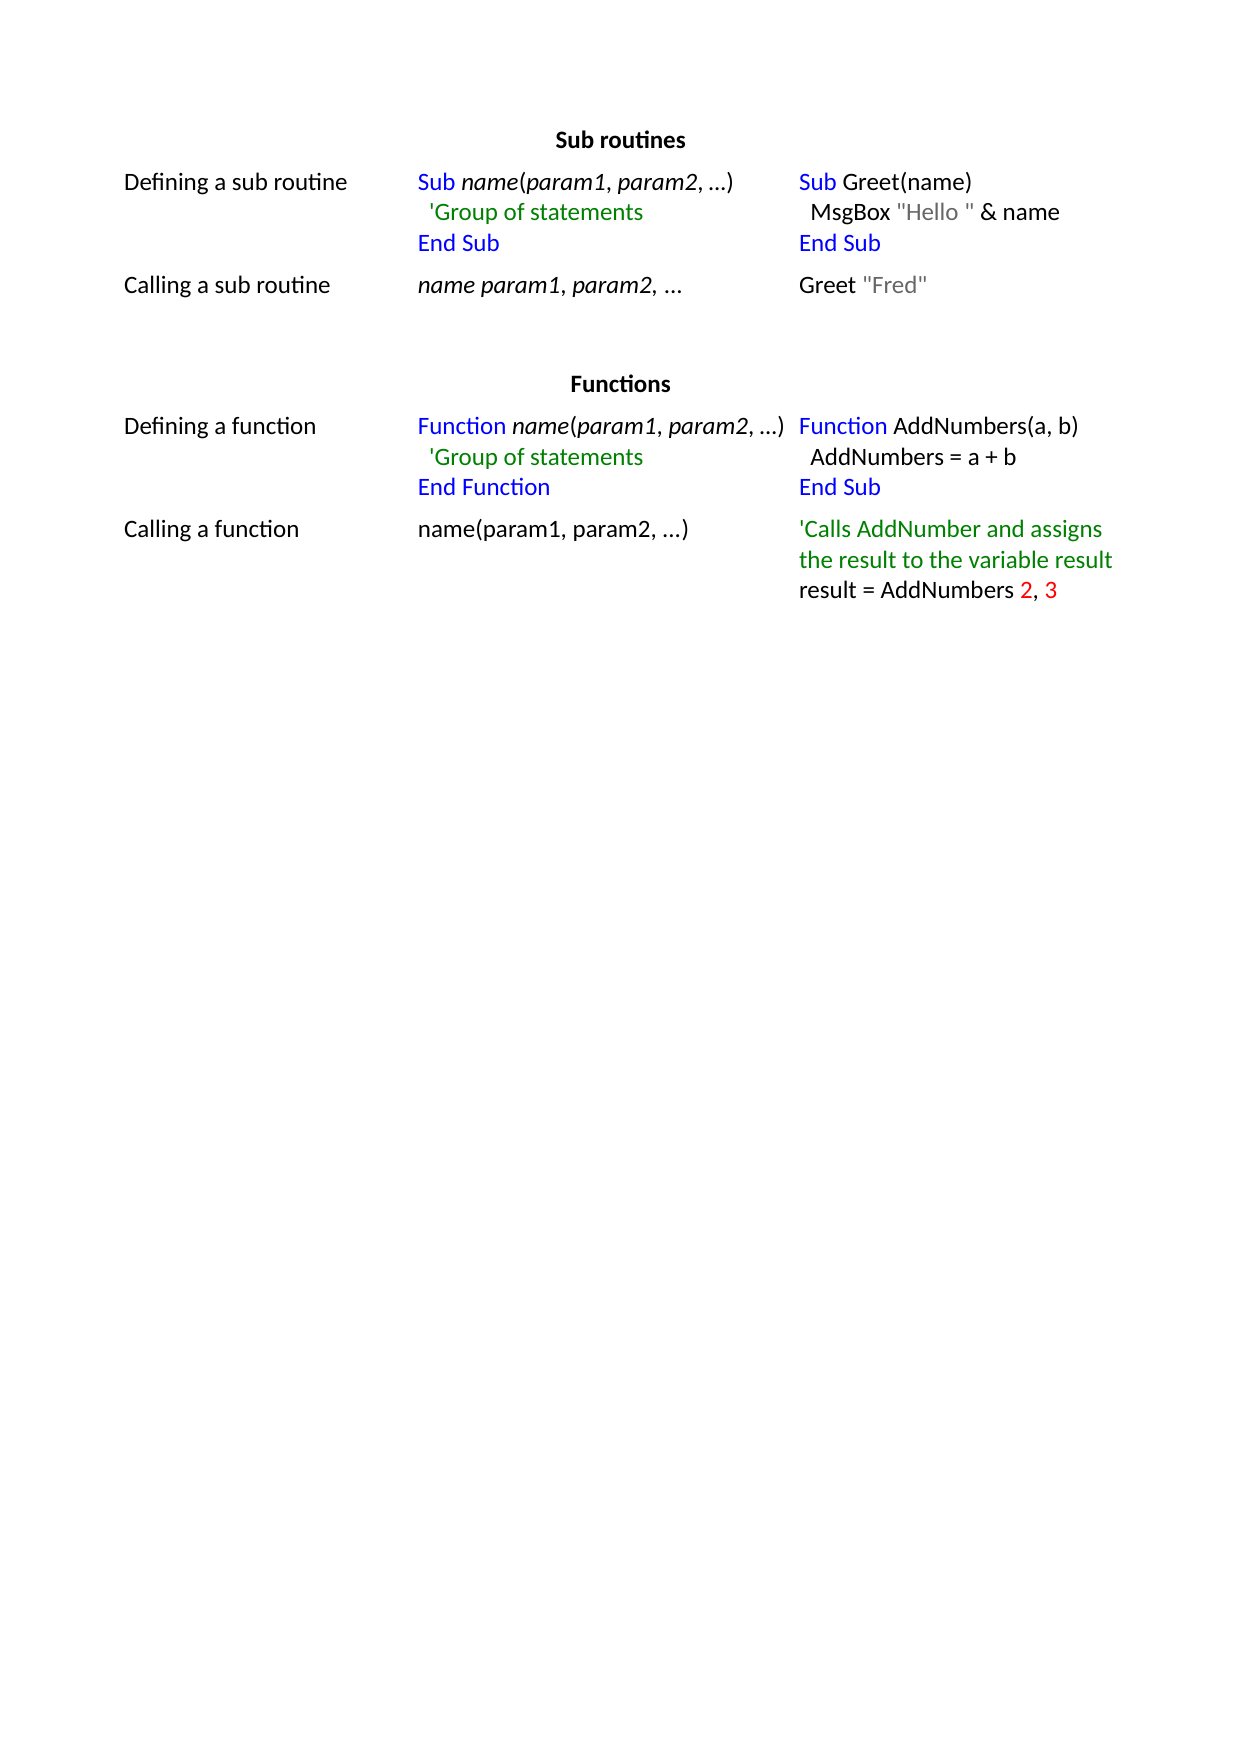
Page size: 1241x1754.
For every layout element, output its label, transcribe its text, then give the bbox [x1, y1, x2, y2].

table_cell name param1, param2, ... [412, 263, 793, 305]
table_cell Sub name(param1, param2, …) 'Group of statements End Sub [412, 160, 793, 263]
table_cell Sub Greet(name) MsgBox "Hello " & name End Sub [793, 160, 1123, 263]
table_cell Function AddNumbers(a, b) AddNumbers = a + b End Sub [793, 405, 1123, 508]
table_cell Greet "Fred" [793, 263, 1123, 305]
table_cell 'Calls AddNumber and assigns the result to the variable result result = AddNumbers 2, 3 [793, 508, 1123, 611]
table_cell Defining a function [118, 405, 412, 508]
table_cell Defining a sub routine [118, 160, 412, 263]
table_cell Function name(param1, param2, …) 'Group of statements End Function [412, 405, 793, 508]
table_header Sub routines [118, 118, 1123, 160]
table_cell Calling a sub routine [118, 263, 412, 305]
table_header Functions [118, 363, 1123, 404]
table_cell name(param1, param2, ...) [412, 508, 793, 611]
table_cell Calling a function [118, 508, 412, 611]
